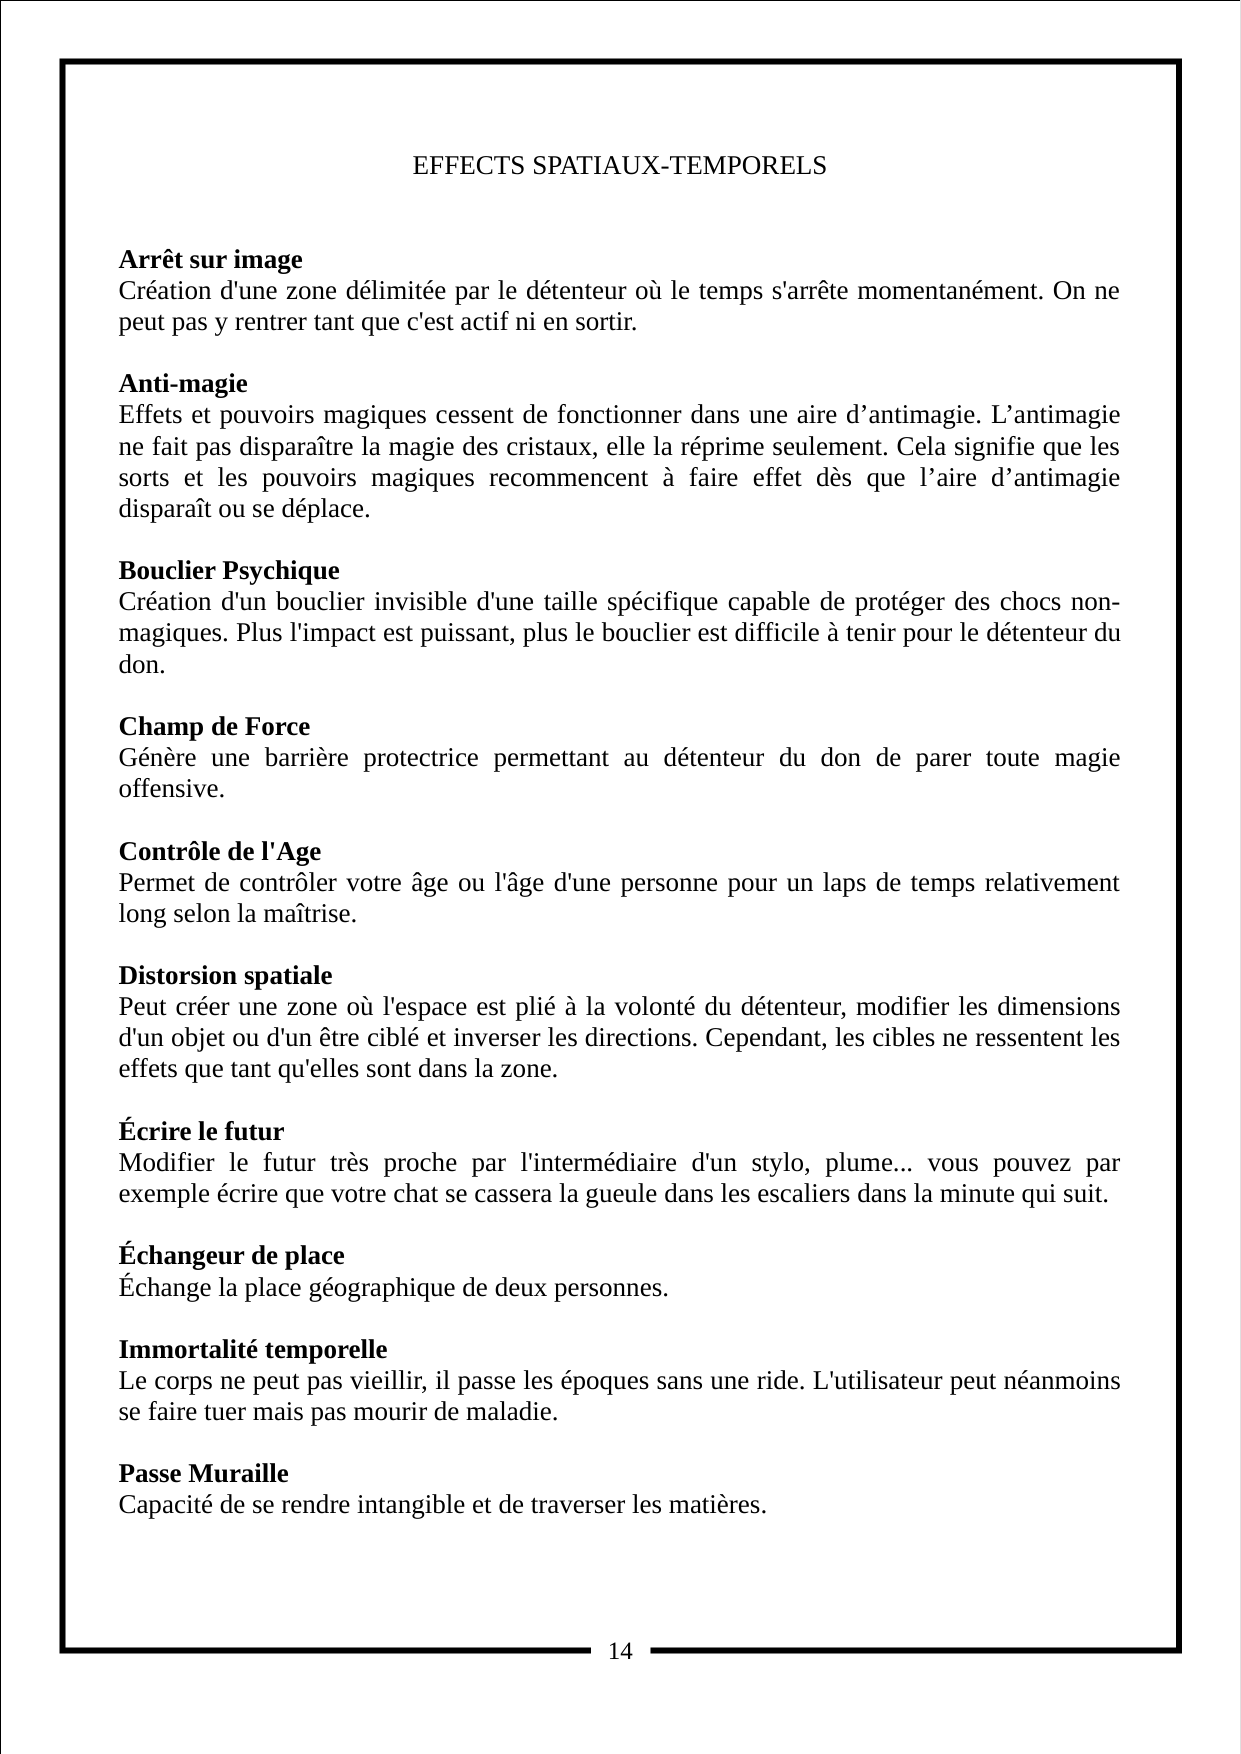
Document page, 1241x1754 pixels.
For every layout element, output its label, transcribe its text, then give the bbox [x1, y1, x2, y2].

text Immortalité temporelle [118, 1333, 1122, 1364]
text Distorsion spatiale [118, 959, 1122, 990]
text Création d'une zone délimitée par le détenteur où le temps s'arrête momentanément. On ne peut pas y rentrer tant que c'est actif ni en sortir. [118, 274, 1122, 336]
text Champ de Force [118, 710, 1122, 741]
text Peut créer une zone où l'espace est plié à la volonté du détenteur, modifier les dimensions d'un objet ou d'un être ciblé et inverser les directions. Cependant, les cibles ne ressentent les effets que tant qu'elles sont dans la zone. [118, 990, 1122, 1084]
text Écrire le futur [118, 1115, 1122, 1146]
text Échangeur de place [118, 1239, 1122, 1271]
text EFFECTS SPATIAUX-TEMPORELS [118, 149, 1122, 181]
text Arrêt sur image [118, 243, 1122, 274]
text Anti-magie [118, 367, 1122, 398]
picture [1, 1, 1240, 1754]
text Permet de contrôler votre âge ou l'âge d'une personne pour un laps de temps relativement long selon la maîtrise. [118, 866, 1122, 928]
text Échange la place géographique de deux personnes. [118, 1271, 1122, 1302]
text Effets et pouvoirs magiques cessent de fonctionner dans une aire d’antimagie. L’antimagie ne fait pas disparaître la magie des cristaux, elle la réprime seulement. Cela signifie que les sorts et les pouvoirs magiques recommencent à faire effet dès que l’aire d’antimagie disparaît ou se déplace. [118, 398, 1122, 523]
text Contrôle de l'Age [118, 834, 1122, 866]
text Création d'un bouclier invisible d'une taille spécifique capable de protéger des chocs non-magiques. Plus l'impact est puissant, plus le bouclier est difficile à tenir pour le détenteur du don. [118, 585, 1122, 679]
text Génère une barrière protectrice permettant au détenteur du don de parer toute magie offensive. [118, 741, 1122, 803]
text Passe Muraille [118, 1457, 1122, 1489]
text Modifier le futur très proche par l'intermédiaire d'un stylo, plume... vous pouvez par exemple écrire que votre chat se cassera la gueule dans les escaliers dans la minute qui suit. [118, 1146, 1122, 1208]
text Le corps ne peut pas vieillir, il passe les époques sans une ride. L'utilisateur peut néanmoins se faire tuer mais pas mourir de maladie. [118, 1364, 1122, 1426]
text Capacité de se rendre intangible et de traverser les matières. [118, 1489, 1122, 1520]
text Bouclier Psychique [118, 554, 1122, 585]
